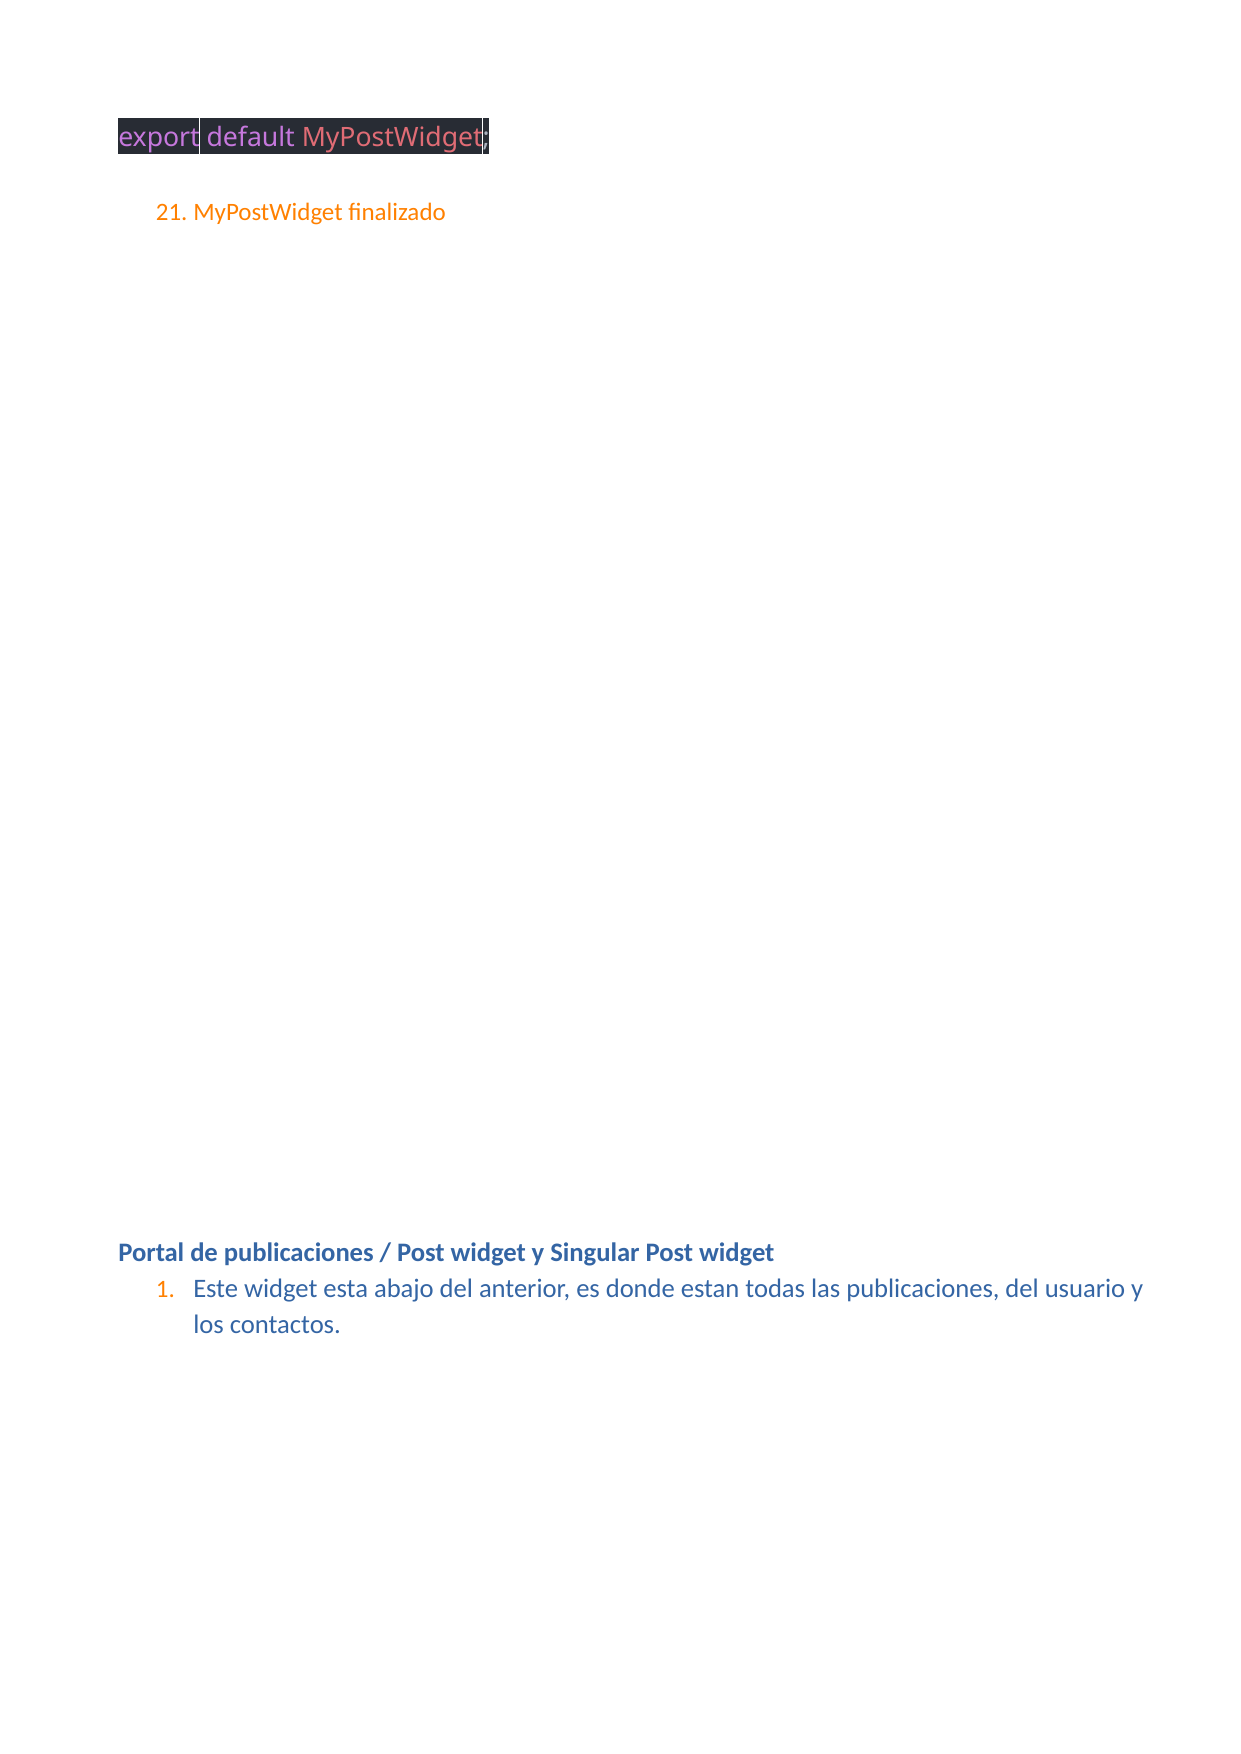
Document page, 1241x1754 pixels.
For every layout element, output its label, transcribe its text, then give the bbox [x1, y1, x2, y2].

list Este widget esta abajo del anterior, es donde estan todas las publicaciones, del usuario y los contactos. [156, 1268, 1175, 1340]
text export default MyPostWidget; [118, 118, 1175, 154]
text Portal de publicaciones / Post widget y Singular Post widget [118, 1233, 1175, 1268]
list MyPostWidget finalizado [156, 190, 1175, 226]
